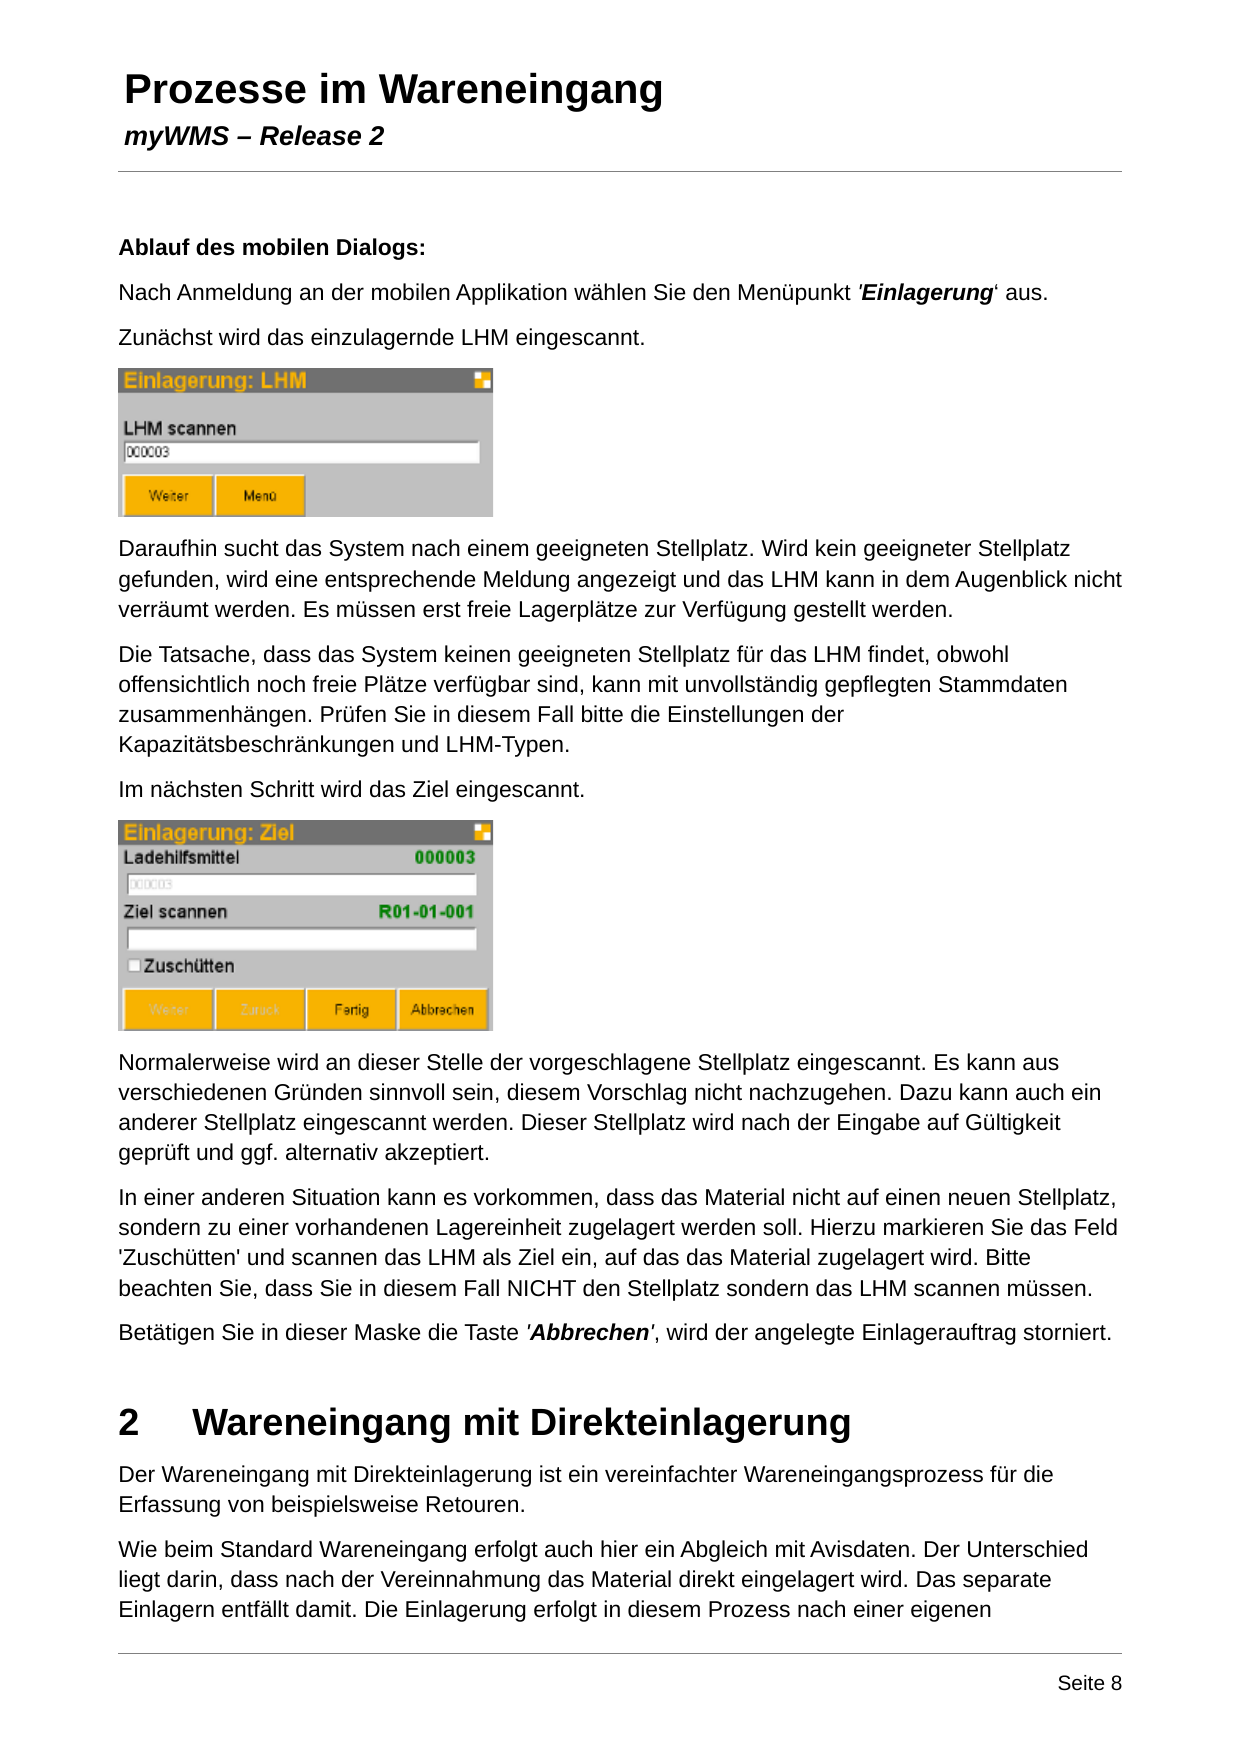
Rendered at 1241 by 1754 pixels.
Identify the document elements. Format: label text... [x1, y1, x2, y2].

text Im nächsten Schritt wird das Ziel eingescannt. [118, 776, 1122, 802]
text Ablauf des mobilen Dialogs: [118, 234, 1122, 260]
text Die Tatsache, dass das System keinen geeigneten Stellplatz für das LHM findet, obwohl offensichtlich noch freie Plätze verfügbar sind, kann mit unvollständig gepflegten Stammdaten zusammenhängen. Prüfen Sie in diesem Fall bitte die Einstellungen der Kapazitätsbeschränkungen und LHM-Typen. [118, 641, 1122, 757]
text Wie beim Standard Wareneingang erfolgt auch hier ein Abgleich mit Avisdaten. Der Unterschied liegt darin, dass nach der Vereinnahmung das Material direkt eingelagert wird. Das separate Einlagern entfällt damit. Die Einlagerung erfolgt in diesem Prozess nach einer eigenen [118, 1536, 1122, 1623]
text Nach Anmeldung an der mobilen Applikation wählen Sie den Menüpunkt 'Einlagerung‘ aus. [118, 279, 1122, 305]
text Normalerweise wird an dieser Stelle der vorgeschlagene Stellplatz eingescannt. Es kann aus verschiedenen Gründen sinnvoll sein, diesem Vorschlag nicht nachzugehen. Dazu kann auch ein anderer Stellplatz eingescannt werden. Dieser Stellplatz wird nach der Eingabe auf Gültigkeit geprüft und ggf. alternativ akzeptiert. [118, 1048, 1122, 1166]
text Zunächst wird das einzulagernde LHM eingescannt. [118, 324, 1122, 350]
picture [118, 368, 494, 517]
picture [118, 820, 494, 1031]
text Betätigen Sie in dieser Maske die Taste 'Abbrechen', wird der angelegte Einlagerauftrag storniert. [118, 1319, 1122, 1346]
text In einer anderen Situation kann es vorkommen, dass das Material nicht auf einen neuen Stellplatz, sondern zu einer vorhandenen Lagereinheit zugelagert werden soll. Hierzu markieren Sie das Feld 'Zuschütten' und scannen das LHM als Ziel ein, auf das das Material zugelagert wird. Bitte beachten Sie, dass Sie in diesem Fall NICHT den Stellplatz sondern das LHM scannen müssen. [118, 1184, 1122, 1301]
text Der Wareneingang mit Direkteinlagerung ist ein vereinfachter Wareneingangsprozess für die Erfassung von beispielsweise Retouren. [118, 1461, 1122, 1517]
text Daraufhin sucht das System nach einem geeigneten Stellplatz. Wird kein geeigneter Stellplatz gefunden, wird eine entsprechende Meldung angezeigt und das LHM kann in dem Augenblick nicht verräumt werden. Es müssen erst freie Lagerplätze zur Verfügung gestellt werden. [118, 535, 1122, 622]
subtitle Wareneingang mit Direkteinlagerung [118, 1399, 1122, 1443]
